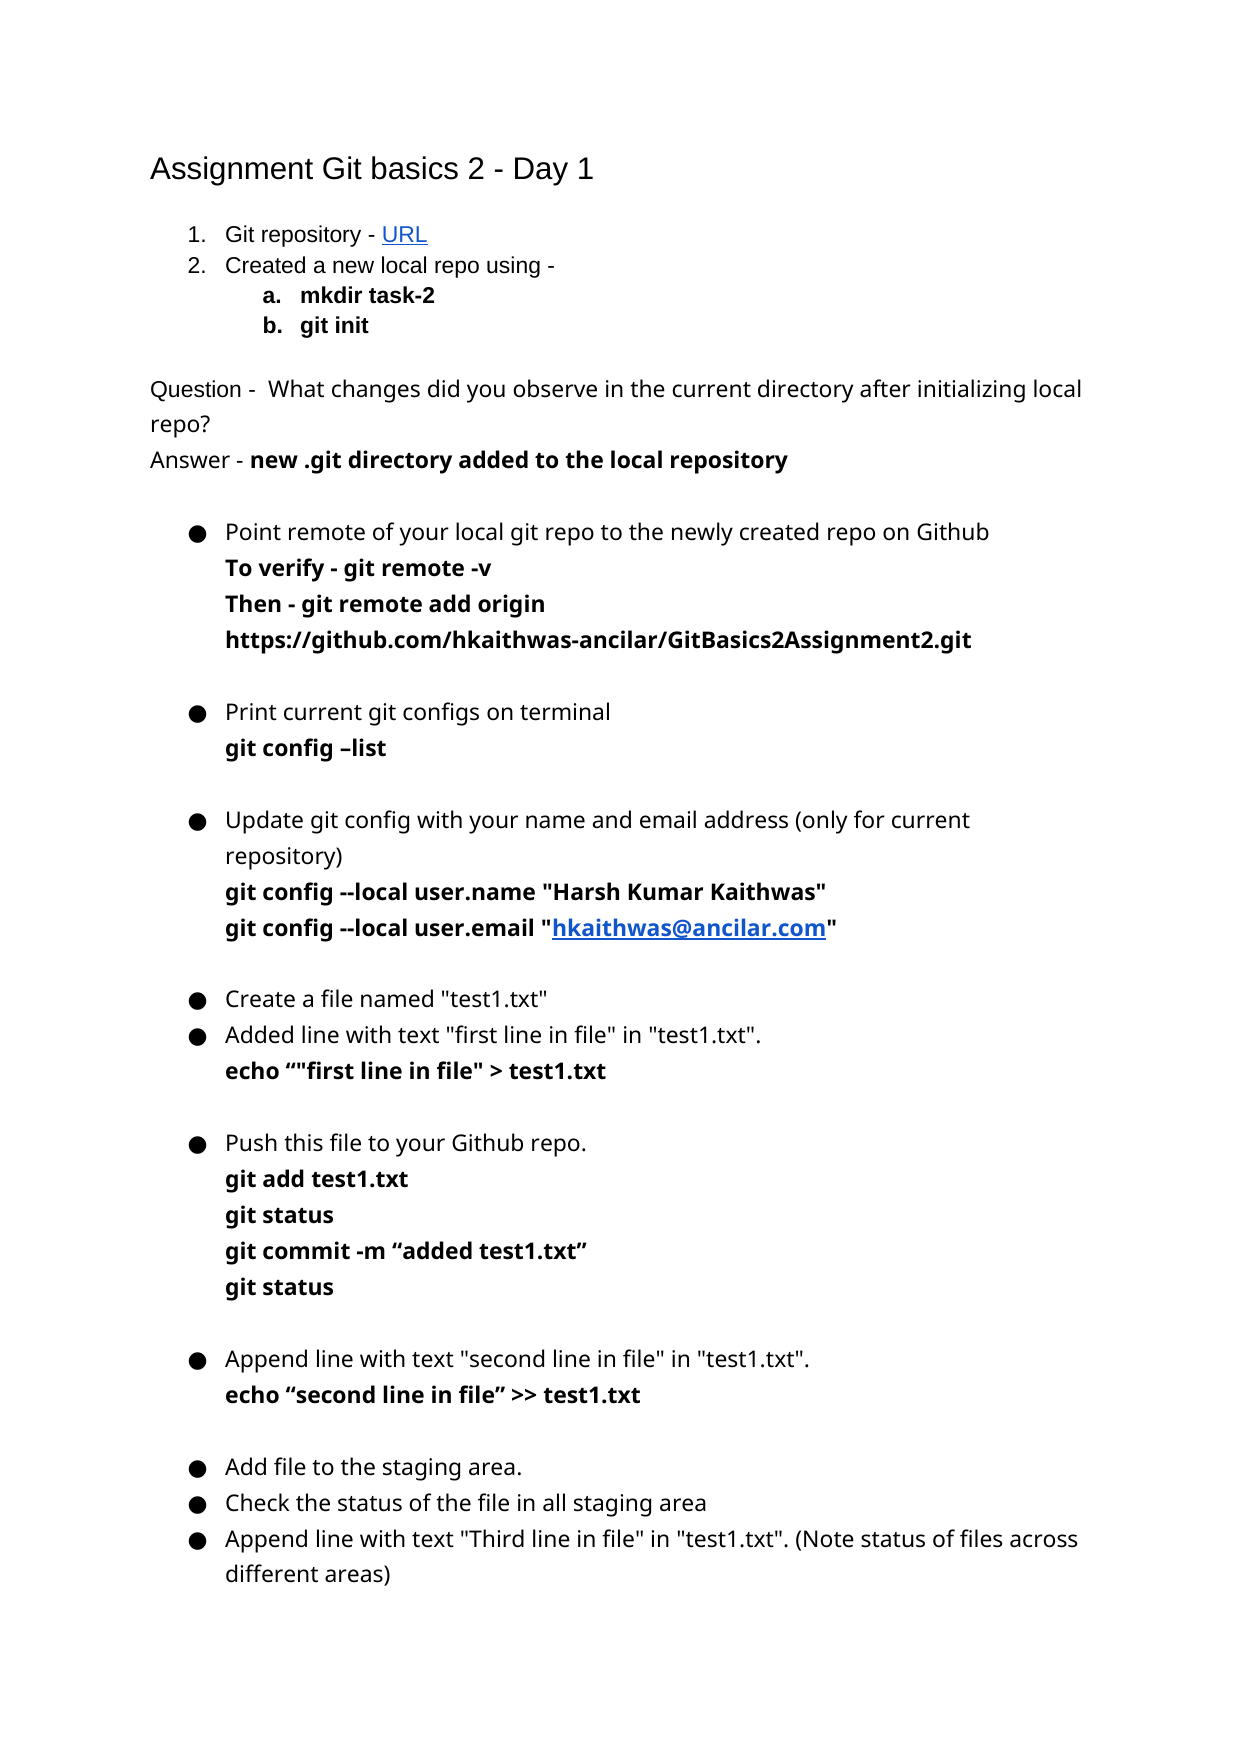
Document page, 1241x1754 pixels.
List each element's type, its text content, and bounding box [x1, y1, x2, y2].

text git status [150, 1199, 1090, 1230]
list Added line with text "first line in file" in "test1.txt". [187, 1019, 1090, 1051]
list Git repository - URL [187, 221, 1090, 248]
text Then - git remote add origin https://github.com/hkaithwas-ancilar/GitBasics2Assignment2.git [225, 588, 1090, 655]
text Answer - new .git directory added to the local repository [150, 444, 1090, 476]
text git config --local user.email "hkaithwas@ancilar.com" [150, 912, 1090, 943]
text git config –list [150, 732, 1090, 763]
list mkdir task-2 [262, 282, 1090, 308]
text Assignment Git basics 2 - Day 1 [150, 150, 1090, 186]
text git commit -m “added test1.txt” [150, 1235, 1090, 1266]
list Add file to the staging area. [187, 1451, 1090, 1482]
list Print current git configs on terminal [187, 696, 1090, 727]
text git status [150, 1271, 1090, 1302]
list Update git config with your name and email address (only for current repository) [187, 804, 1090, 871]
list Created a new local repo using - [187, 252, 1090, 278]
list git init [262, 312, 1090, 338]
list Check the status of the file in all staging area [187, 1487, 1090, 1518]
list Append line with text "Third line in file" in "test1.txt". (Note status of files across different areas) [187, 1522, 1090, 1590]
list Append line with text "second line in file" in "test1.txt". [187, 1343, 1090, 1374]
text git config --local user.name "Harsh Kumar Kaithwas" [150, 876, 1090, 907]
text echo “"first line in file" > test1.txt [150, 1055, 1090, 1087]
text echo “second line in file” >> test1.txt [225, 1379, 1090, 1410]
text Question - What changes did you observe in the current directory after initializing local repo? [150, 372, 1090, 440]
text To verify - git remote -v [225, 552, 1090, 583]
list Push this file to your Github repo. [187, 1127, 1090, 1158]
text git add test1.txt [150, 1163, 1090, 1194]
list Point remote of your local git repo to the newly created repo on Github [187, 516, 1090, 547]
list Create a file named "test1.txt" [187, 983, 1090, 1015]
